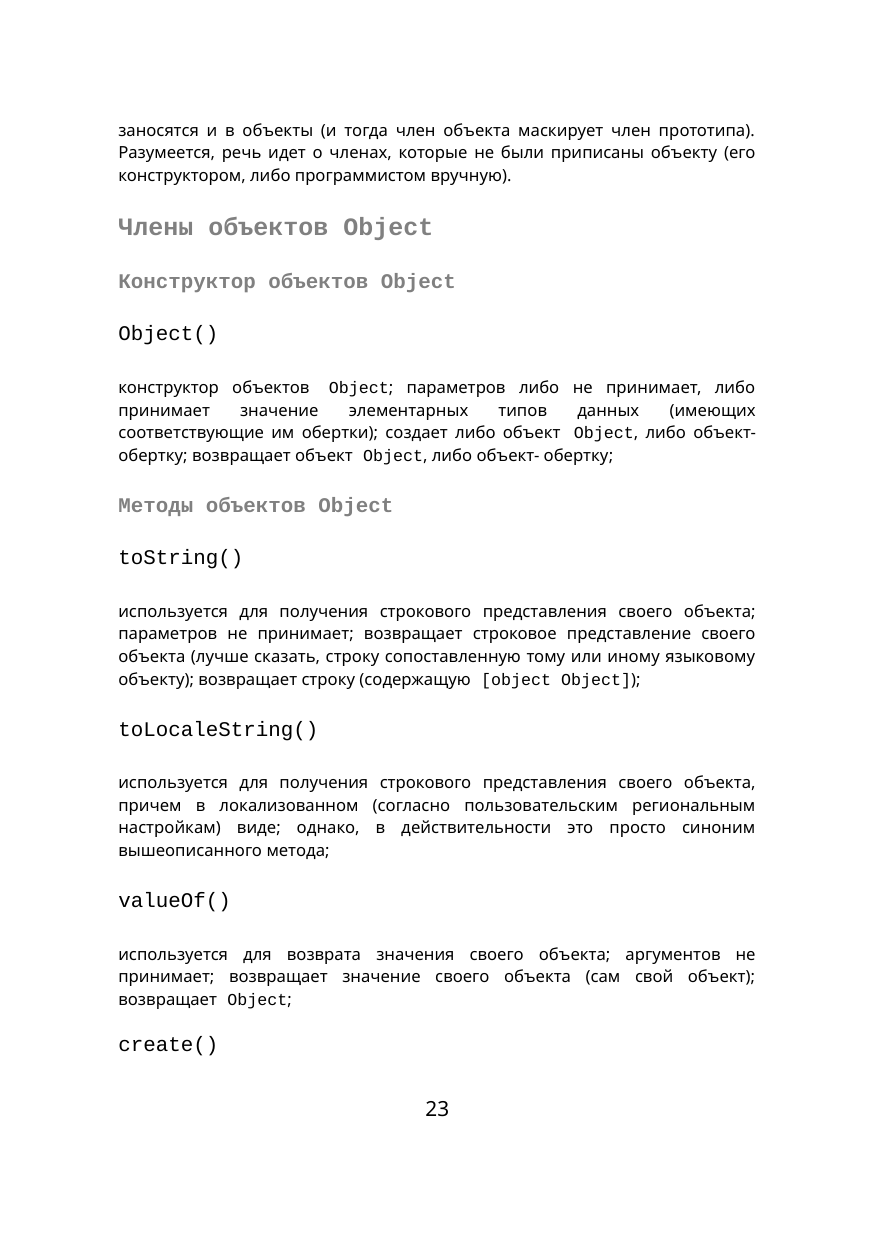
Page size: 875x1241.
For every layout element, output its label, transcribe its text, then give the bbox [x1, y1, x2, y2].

text конструктор объектов Object; параметров либо не принимает, либо принимает значение элементарных типов данных (имеющих соответствующие им обертки); создает либо объект Object, либо объект- обертку; возвращает объект Object, либо объект- обертку; [118, 376, 756, 467]
text create() [118, 1034, 756, 1058]
text toLocaleString() [118, 719, 756, 742]
text valueOf() [118, 890, 756, 914]
text используется для получения строкового представления своего объекта; параметров не принимает; возвращает строковое представление своего объекта (лучше сказать, строку сопоставленную тому или иному языковому объекту); возвращает строку (содержащую [object Object]); [118, 599, 756, 690]
text заносятся и в объекты (и тогда член объекта маскирует член прототипа). Разумеется, речь идет о членах, которые не были приписаны объекту (его конструктором, либо программистом вручную). [118, 118, 756, 186]
text Object() [118, 323, 756, 347]
text toString() [118, 547, 756, 571]
text Конструктор объектов Object [118, 271, 756, 295]
text используется для возврата значения своего объекта; аргументов не принимает; возвращает значение своего объекта (сам свой объект); возвращает Object; [118, 942, 756, 1010]
text Методы объектов Object [118, 495, 756, 519]
text используется для получения строкового представления своего объекта, причем в локализованном (согласно пользовательским региональным настройкам) виде; однако, в действительности это просто синоним вышеописанного метода; [118, 771, 756, 862]
text Члены объектов Object [118, 215, 756, 243]
